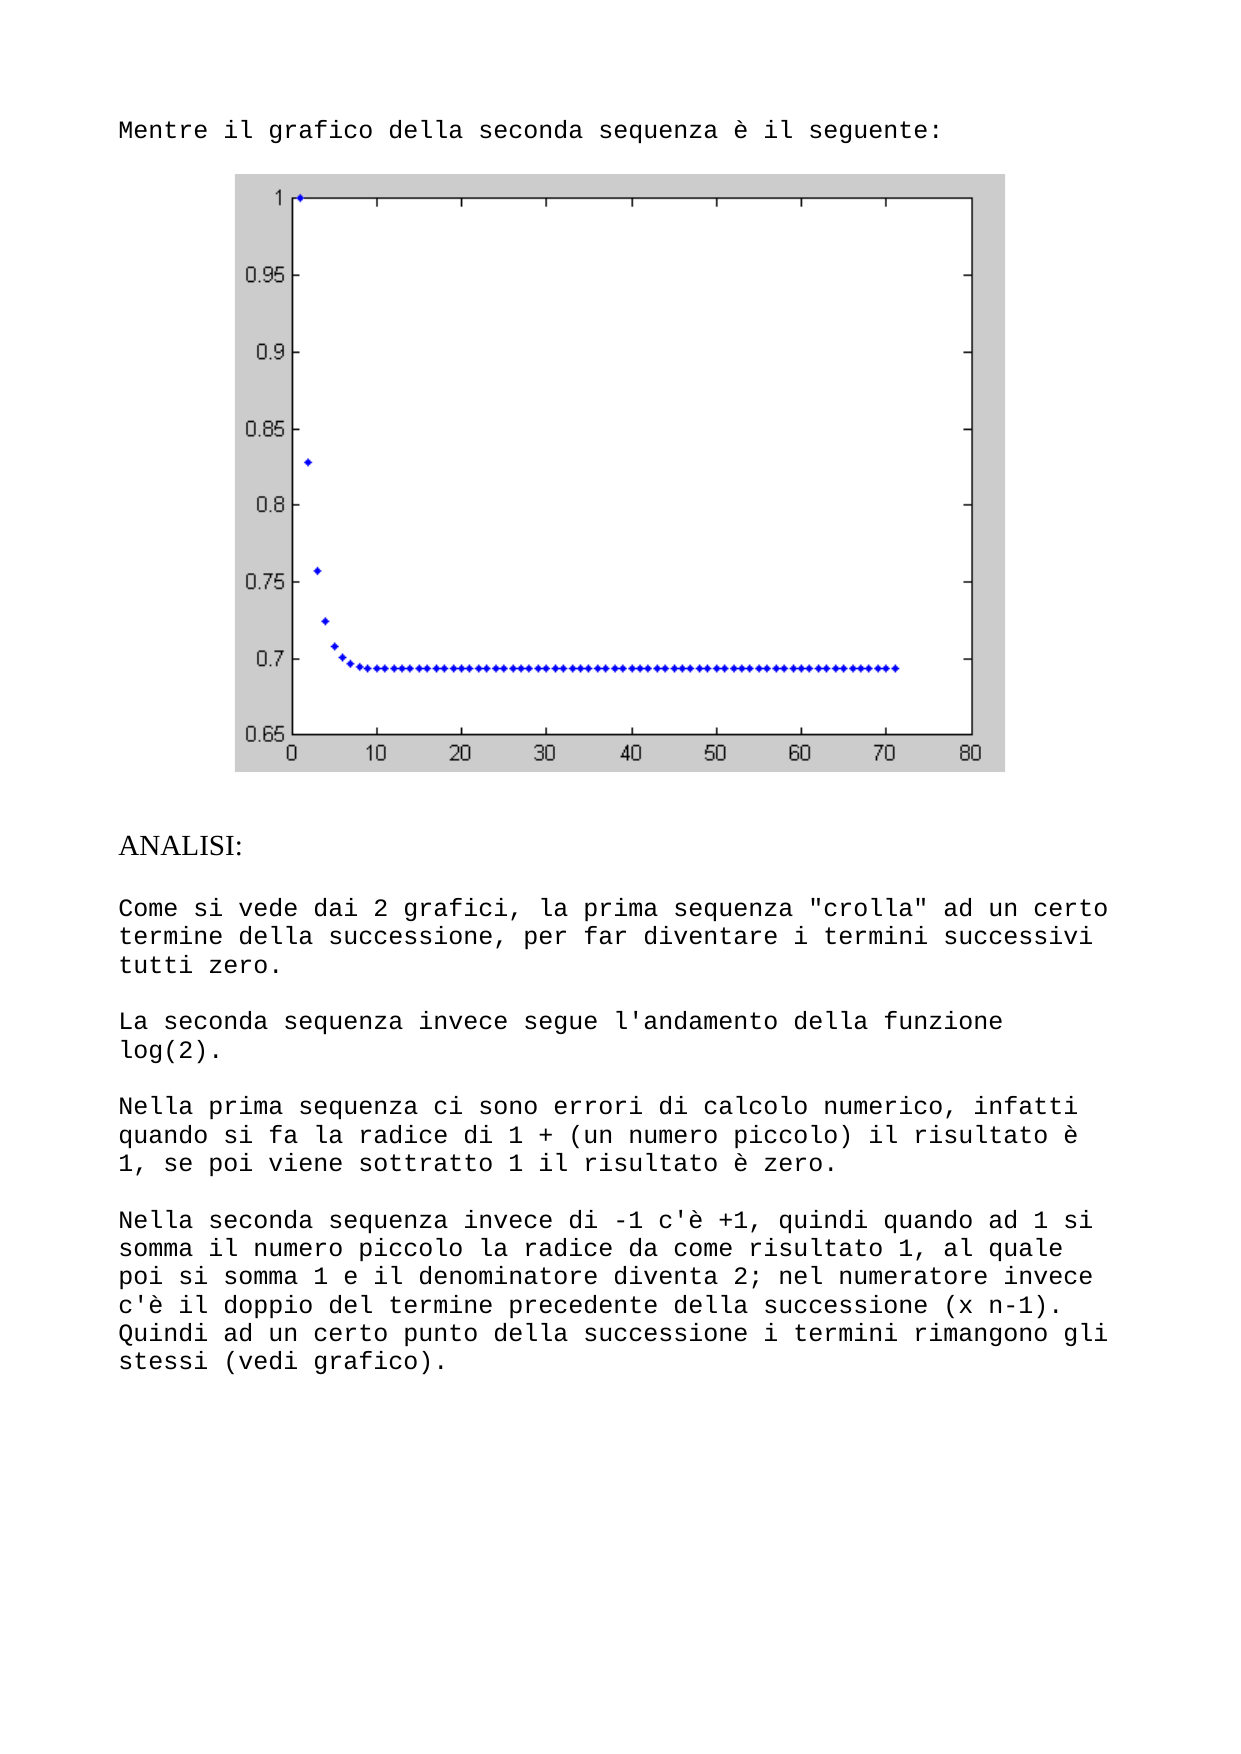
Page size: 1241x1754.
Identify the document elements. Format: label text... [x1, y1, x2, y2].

text Nella prima sequenza ci sono errori di calcolo numerico, infatti quando si fa la radice di 1 + (un numero piccolo) il risultato è 1, se poi viene sottratto 1 il risultato è zero. [118, 1094, 1122, 1179]
text ANALISI: [118, 828, 1122, 862]
text Come si vede dai 2 grafici, la prima sequenza "crolla" ad un certo termine della successione, per far diventare i termini successivi tutti zero. [118, 896, 1122, 981]
text Nella seconda sequenza invece di -1 c'è +1, quindi quando ad 1 si somma il numero piccolo la radice da come risultato 1, al quale poi si somma 1 e il denominatore diventa 2; nel numeratore invece c'è il doppio del termine precedente della successione (x n-1). Quindi ad un certo punto della successione i termini rimangono gli stessi (vedi grafico). [118, 1207, 1122, 1377]
text Mentre il grafico della seconda sequenza è il seguente: [118, 118, 1122, 146]
text La seconda sequenza invece segue l'andamento della funzione log(2). [118, 1009, 1122, 1066]
